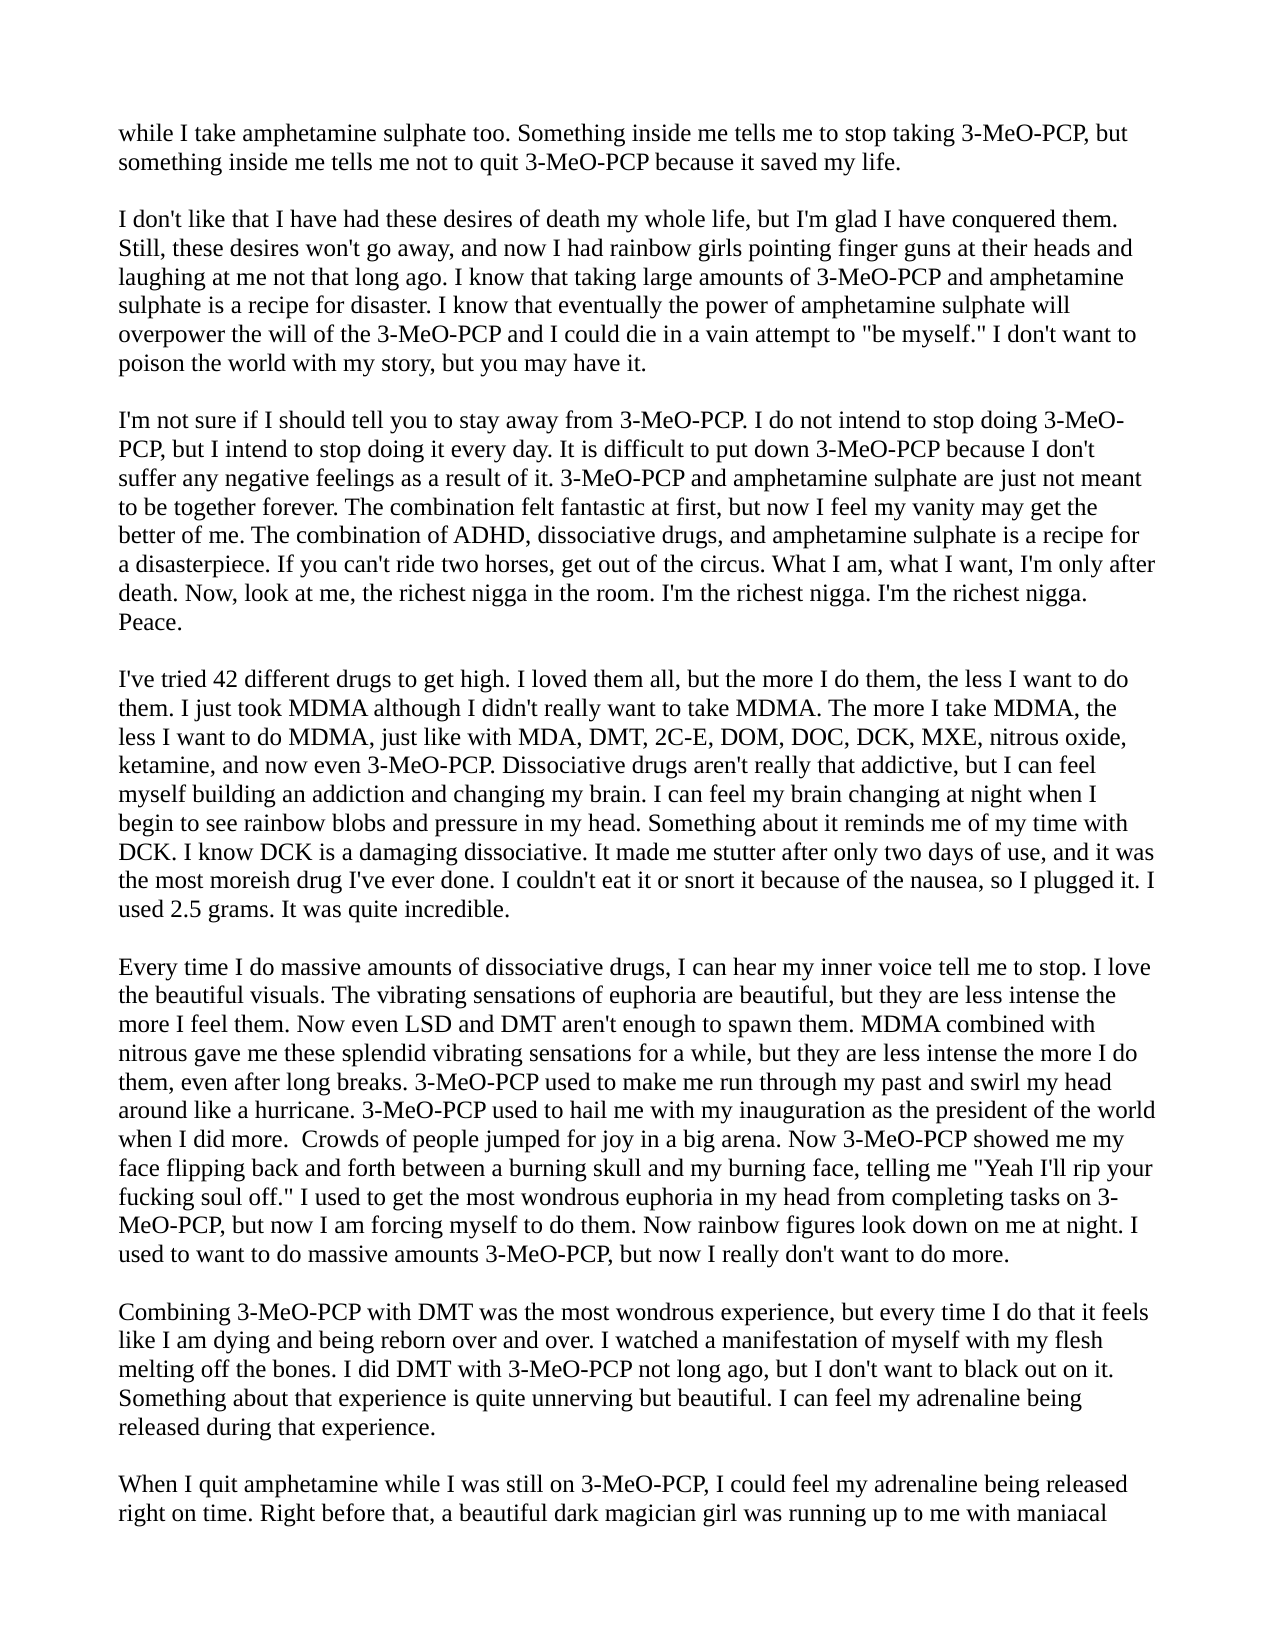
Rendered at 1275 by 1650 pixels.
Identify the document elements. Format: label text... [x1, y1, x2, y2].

text I'm not sure if I should tell you to stay away from 3-MeO-PCP. I do not intend to stop doing 3-MeO-PCP, but I intend to stop doing it every day. It is difficult to put down 3-MeO-PCP because I don't suffer any negative feelings as a result of it. 3-MeO-PCP and amphetamine sulphate are just not meant to be together forever. The combination felt fantastic at first, but now I feel my vanity may get the better of me. The combination of ADHD, dissociative drugs, and amphetamine sulphate is a recipe for a disasterpiece. If you can't ride two horses, get out of the circus. What I am, what I want, I'm only after death. Now, look at me, the richest nigga in the room. I'm the richest nigga. I'm the richest nigga. Peace. [118, 406, 1157, 636]
text I don't like that I have had these desires of death my whole life, but I'm glad I have conquered them. Still, these desires won't go away, and now I had rainbow girls pointing finger guns at their heads and laughing at me not that long ago. I know that taking large amounts of 3-MeO-PCP and amphetamine sulphate is a recipe for disaster. I know that eventually the power of amphetamine sulphate will overpower the will of the 3-MeO-PCP and I could die in a vain attempt to "be myself." I don't want to poison the world with my story, but you may have it. [118, 204, 1157, 377]
text Combining 3-MeO-PCP with DMT was the most wondrous experience, but every time I do that it feels like I am dying and being reborn over and over. I watched a manifestation of myself with my flesh melting off the bones. I did DMT with 3-MeO-PCP not long ago, but I don't want to black out on it. Something about that experience is quite unnerving but beautiful. I can feel my adrenaline being released during that experience. [118, 1297, 1157, 1441]
text Every time I do massive amounts of dissociative drugs, I can hear my inner voice tell me to stop. I love the beautiful visuals. The vibrating sensations of euphoria are beautiful, but they are less intense the more I feel them. Now even LSD and DMT aren't enough to spawn them. MDMA combined with nitrous gave me these splendid vibrating sensations for a while, but they are less intense the more I do them, even after long breaks. 3-MeO-PCP used to make me run through my past and swirl my head around like a hurricane. 3-MeO-PCP used to hail me with my inauguration as the president of the world when I did more. Crowds of people jumped for joy in a big arena. Now 3-MeO-PCP showed me my face flipping back and forth between a burning skull and my burning face, telling me "Yeah I'll rip your fucking soul off." I used to get the most wondrous euphoria in my head from completing tasks on 3-MeO-PCP, but now I am forcing myself to do them. Now rainbow figures look down on me at night. I used to want to do massive amounts 3-MeO-PCP, but now I really don't want to do more. [118, 952, 1157, 1268]
text When I quit amphetamine while I was still on 3-MeO-PCP, I could feel my adrenaline being released right on time. Right before that, a beautiful dark magician girl was running up to me with maniacal [118, 1469, 1157, 1527]
text while I take amphetamine sulphate too. Something inside me tells me to stop taking 3-MeO-PCP, but something inside me tells me not to quit 3-MeO-PCP because it saved my life. [118, 118, 1157, 176]
text I've tried 42 different drugs to get high. I loved them all, but the more I do them, the less I want to do them. I just took MDMA although I didn't really want to take MDMA. The more I take MDMA, the less I want to do MDMA, just like with MDA, DMT, 2C-E, DOM, DOC, DCK, MXE, nitrous oxide, ketamine, and now even 3-MeO-PCP. Dissociative drugs aren't really that addictive, but I can feel myself building an addiction and changing my brain. I can feel my brain changing at night when I begin to see rainbow blobs and pressure in my head. Something about it reminds me of my time with DCK. I know DCK is a damaging dissociative. It made me stutter after only two days of use, and it was the most moreish drug I've ever done. I couldn't eat it or snort it because of the nausea, so I plugged it. I used 2.5 grams. It was quite incredible. [118, 664, 1157, 923]
